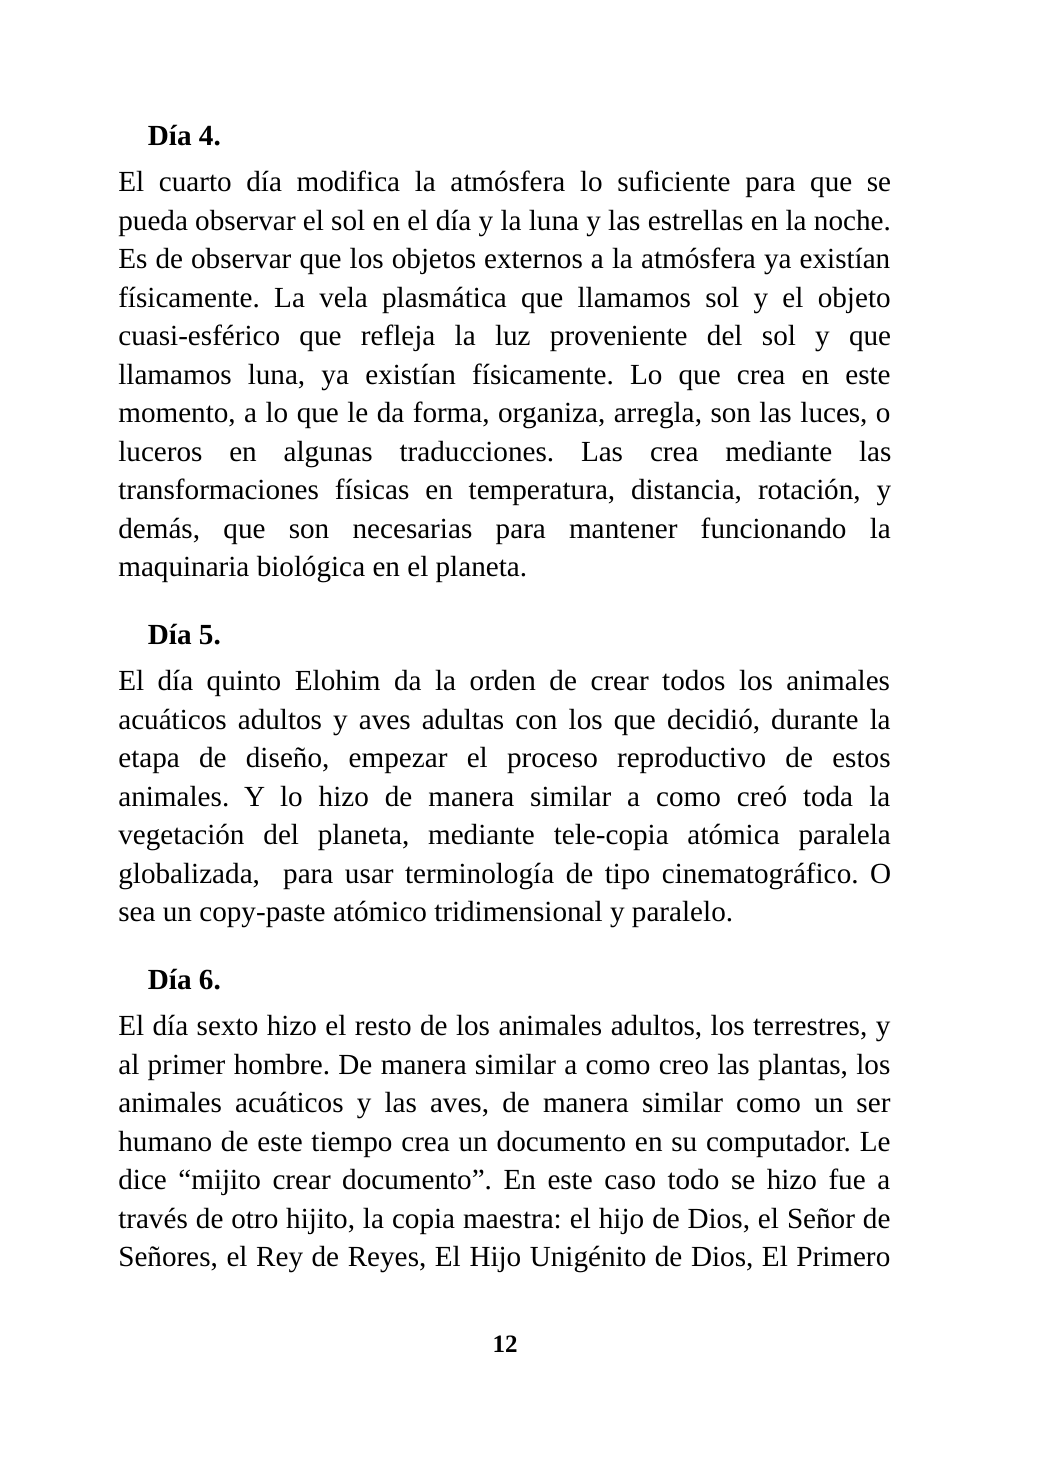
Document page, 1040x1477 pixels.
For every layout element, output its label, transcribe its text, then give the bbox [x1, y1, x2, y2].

text El día sexto hizo el resto de los animales adultos, los terrestres, y al primer hombre. De manera similar a como creo las plantas, los animales acuáticos y las aves, de manera similar como un ser humano de este tiempo crea un documento en su computador. Le dice “mijito crear documento”. En este caso todo se hizo fue a través de otro hijito, la copia maestra: el hijo de Dios, el Señor de Señores, el Rey de Reyes, El Hijo Unigénito de Dios, El Primero [118, 1008, 892, 1273]
text El cuarto día modifica la atmósfera lo suficiente para que se pueda observar el sol en el día y la luna y las estrellas en la noche. Es de observar que los objetos externos a la atmósfera ya existían físicamente. La vela plasmática que llamamos sol y el objeto cuasi-esférico que refleja la luz proveniente del sol y que llamamos luna, ya existían físicamente. Lo que crea en este momento, a lo que le da forma, organiza, arregla, son las luces, o luceros en algunas traducciones. Las crea mediante las transformaciones físicas en temperatura, distancia, rotación, y demás, que son necesarias para mantener funcionando la maquinaria biológica en el planeta. [118, 164, 892, 583]
subtitle Día 5. [148, 617, 892, 651]
subtitle Día 6. [148, 962, 892, 996]
text El día quinto Elohim da la orden de crear todos los animales acuáticos adultos y aves adultas con los que decidió, durante la etapa de diseño, empezar el proceso reproductivo de estos animales. Y lo hizo de manera similar a como creó toda la vegetación del planeta, mediante tele-copia atómica paralela globalizada, para usar terminología de tipo cinematográfico. O sea un copy-paste atómico tridimensional y paralelo. [118, 663, 892, 928]
subtitle Día 4. [148, 118, 892, 152]
